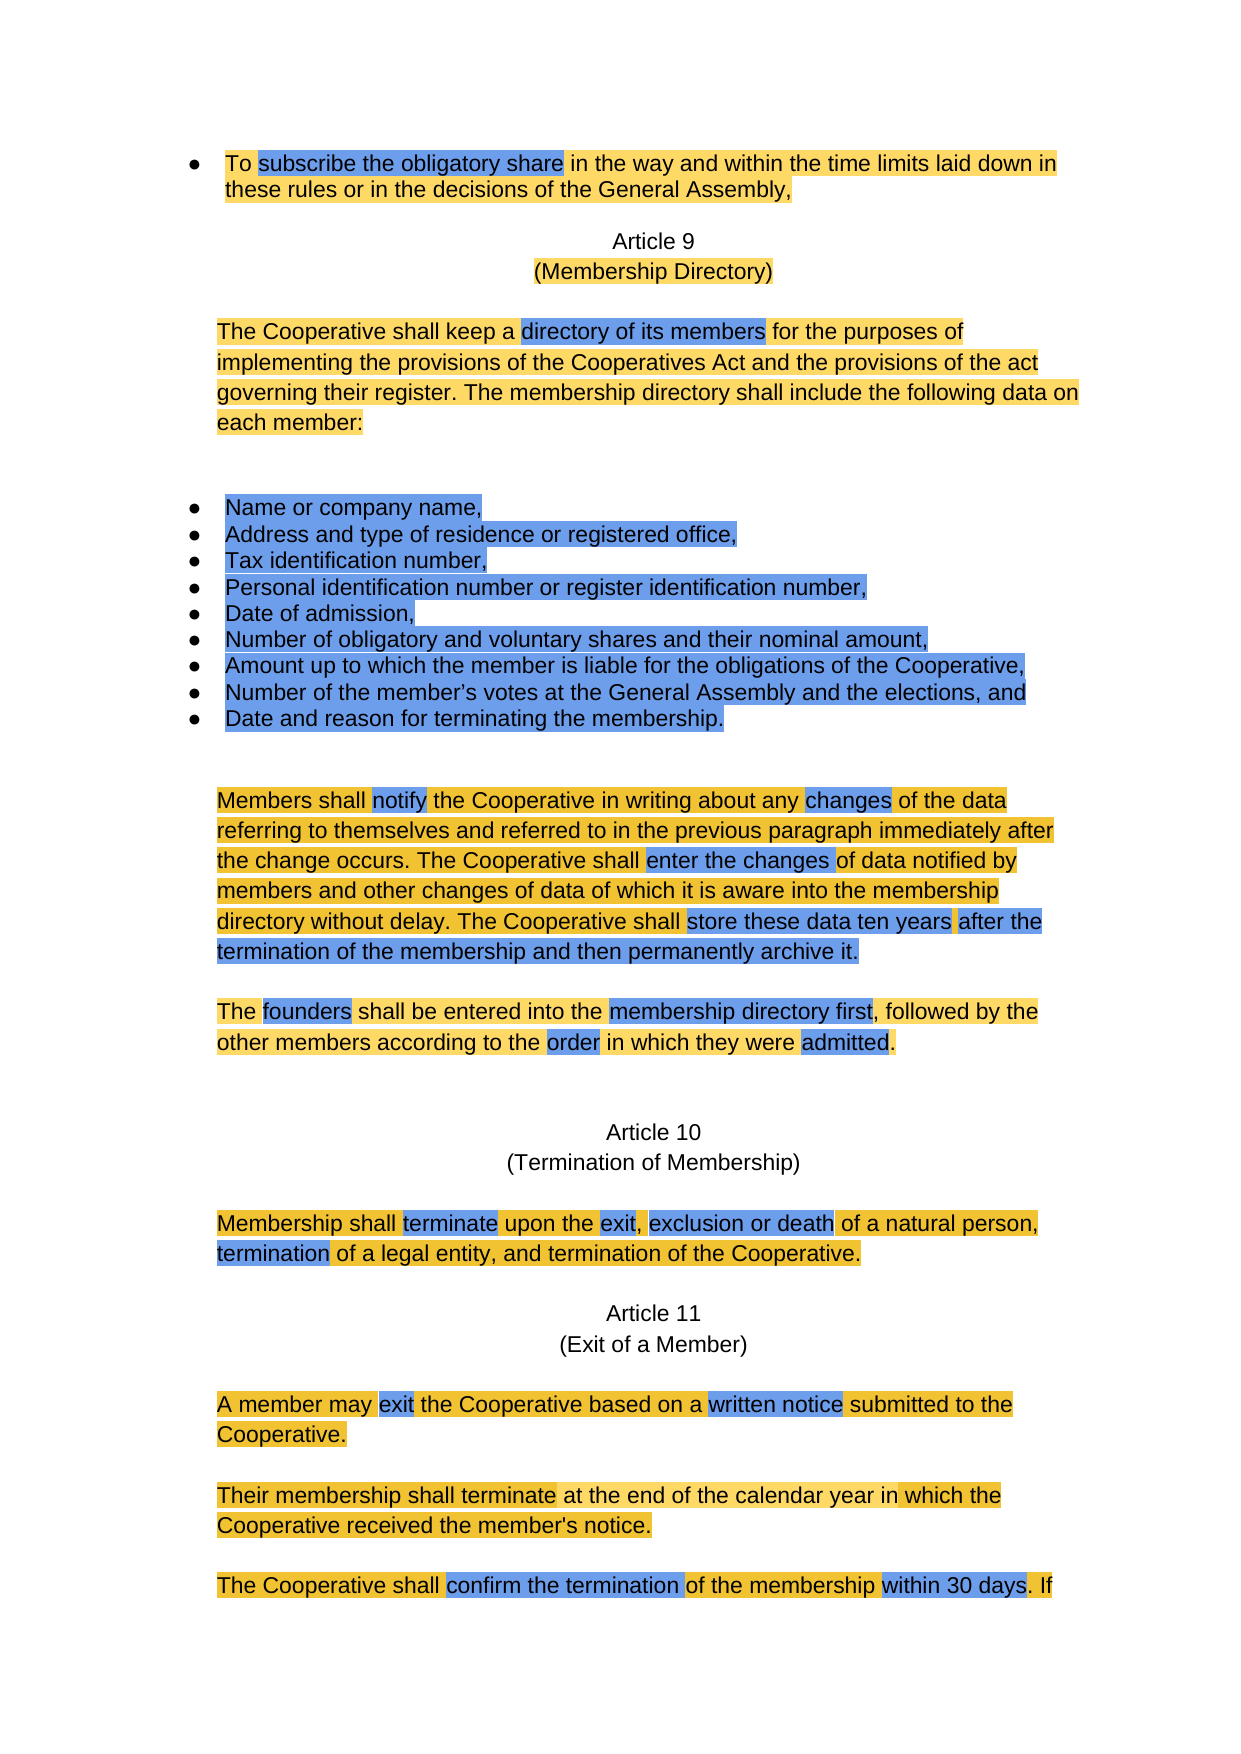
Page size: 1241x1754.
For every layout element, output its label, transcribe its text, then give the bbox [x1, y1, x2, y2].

text Article 11 [217, 1300, 1090, 1327]
list Number of the member’s votes at the General Assembly and the elections, and [187, 679, 1090, 705]
text Article 9 [217, 228, 1090, 254]
text Their membership shall terminate at the end of the calendar year in which the Cooperative received the member's notice. [217, 1482, 1090, 1538]
text Article 10 [217, 1119, 1090, 1145]
list Amount up to which the member is liable for the obligations of the Cooperative, [187, 652, 1090, 679]
text (Termination of Membership) [217, 1149, 1090, 1176]
text The Cooperative shall confirm the termination of the membership within 30 days. If [217, 1572, 1090, 1598]
text The founders shall be entered into the membership directory first, followed by the other members according to the order in which they were admitted. [217, 998, 1090, 1055]
list Tax identification number, [187, 547, 1090, 573]
list Address and type of residence or registered office, [187, 521, 1090, 547]
text (Membership Directory) [217, 258, 1090, 284]
list Personal identification number or register identification number, [187, 573, 1090, 600]
text The Cooperative shall keep a directory of its members for the purposes of implementing the provisions of the Cooperatives Act and the provisions of the act governing their register. The membership directory shall include the following data on each member: [217, 318, 1090, 435]
list Number of obligatory and voluntary shares and their nominal amount, [187, 626, 1090, 652]
list Name or company name, [187, 494, 1090, 521]
text A member may exit the Cooperative based on a written notice submitted to the Cooperative. [217, 1391, 1090, 1447]
list Date and reason for terminating the membership. [187, 705, 1090, 732]
text (Exit of a Member) [217, 1331, 1090, 1357]
list Date of admission, [187, 600, 1090, 626]
list To subscribe the obligatory share in the way and within the time limits laid down in these rules or in the decisions of the General Assembly, [187, 150, 1090, 203]
text Membership shall terminate upon the exit, exclusion or death of a natural person, termination of a legal entity, and termination of the Cooperative. [217, 1210, 1090, 1266]
text Members shall notify the Cooperative in writing about any changes of the data referring to themselves and referred to in the previous paragraph immediately after the change occurs. The Cooperative shall enter the changes of data notified by members and other changes of data of which it is aware into the membership directory without delay. The Cooperative shall store these data ten years after the termination of the membership and then permanently archive it. [217, 787, 1090, 964]
